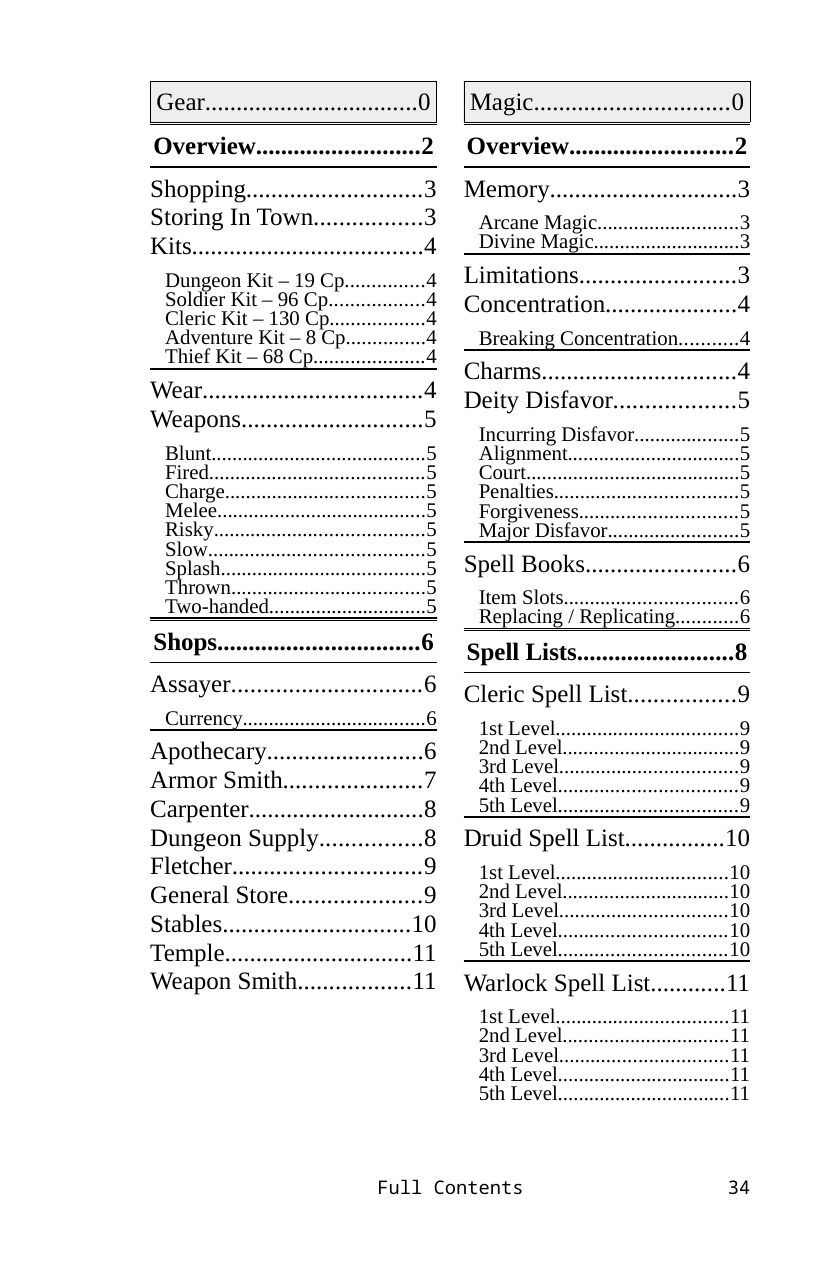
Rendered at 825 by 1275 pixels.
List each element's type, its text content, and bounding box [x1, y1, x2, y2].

text Kits 4 [150, 224, 437, 269]
text Overview 2 [150, 125, 437, 160]
text Magic 0 [465, 82, 750, 122]
text Shops 6 [150, 621, 437, 655]
text Weapon Smith 11 [150, 959, 437, 1004]
text blunt 5 [165, 445, 437, 464]
text Item Slots 6 [478, 589, 750, 609]
text Divine Magic 3 [478, 234, 750, 253]
text Spell Books 6 [463, 542, 750, 586]
text 3rd Level 10 [478, 903, 750, 922]
text 1st Level 10 [478, 864, 750, 883]
text Dungeon Supply 8 [150, 823, 437, 851]
text Penalties 5 [478, 484, 750, 503]
text General Store 9 [150, 880, 437, 909]
text Memory 3 [463, 167, 750, 211]
text Replacing / Replicating 6 [478, 609, 750, 628]
text Incurring disfavor 5 [478, 426, 750, 445]
text charge 5 [165, 483, 437, 502]
text 1st Level 11 [478, 1008, 750, 1028]
text Dungeon Kit – 19 cp 4 [165, 272, 437, 291]
text wear 4 [150, 370, 437, 397]
text Soldier Kit – 96 cp 4 [165, 291, 437, 310]
text Temple 11 [150, 938, 437, 959]
text 2nd Level 9 [478, 739, 750, 758]
text Charms 4 [463, 350, 750, 378]
text Cleric Spell List 9 [463, 673, 750, 717]
text Forgiveness 5 [478, 503, 750, 522]
text Gear 0 [151, 82, 436, 122]
text Armor Smith 7 [150, 765, 437, 794]
text Carpenter 8 [150, 794, 437, 823]
text risky 5 [165, 522, 437, 541]
text Apothecary 6 [150, 731, 437, 765]
text Stables 10 [150, 909, 437, 938]
text 4th Level 9 [478, 778, 750, 797]
text 3rd Level 11 [478, 1047, 750, 1066]
text Breaking Concentration 4 [478, 330, 750, 349]
text melee 5 [165, 502, 437, 522]
text Major Disfavor 5 [478, 522, 750, 541]
text Spell Lists 8 [463, 631, 750, 666]
text Currency 6 [165, 710, 437, 729]
text Adventure Kit – 8 cp 4 [165, 329, 437, 349]
text Concentration 4 [463, 282, 750, 327]
text Shopping 3 [150, 168, 437, 202]
text Druid Spell List 10 [463, 817, 750, 861]
text Warlock Spell List 11 [463, 961, 750, 1005]
text 3rd Level 9 [478, 758, 750, 778]
text Alignment 5 [478, 445, 750, 464]
text splash 5 [165, 560, 437, 579]
text thrown 5 [165, 579, 437, 598]
text Fletcher 9 [150, 851, 437, 880]
text Deity Disfavor 5 [463, 378, 750, 423]
text 2nd Level 10 [478, 883, 750, 903]
text Thief Kit – 68 cp 4 [165, 349, 437, 368]
text Weapons 5 [150, 397, 437, 442]
text two-handed 5 [165, 598, 437, 617]
text fired 5 [165, 464, 437, 483]
text Overview 2 [463, 125, 750, 160]
text Assayer 6 [150, 663, 437, 707]
text Court 5 [478, 464, 750, 484]
text Cleric Kit – 130 cp 4 [165, 310, 437, 329]
text 4th Level 10 [478, 922, 750, 941]
text 5th Level 9 [478, 797, 750, 816]
text slow 5 [165, 541, 437, 560]
text 5th Level 10 [478, 941, 750, 960]
text Limitations 3 [463, 254, 750, 282]
text Arcane Magic 3 [478, 214, 750, 234]
text 2nd Level 11 [478, 1028, 750, 1047]
text Storing in town 3 [150, 202, 437, 224]
text 4th Level 11 [478, 1066, 750, 1085]
text 5th Level 11 [478, 1085, 750, 1104]
text 1st Level 9 [478, 720, 750, 739]
